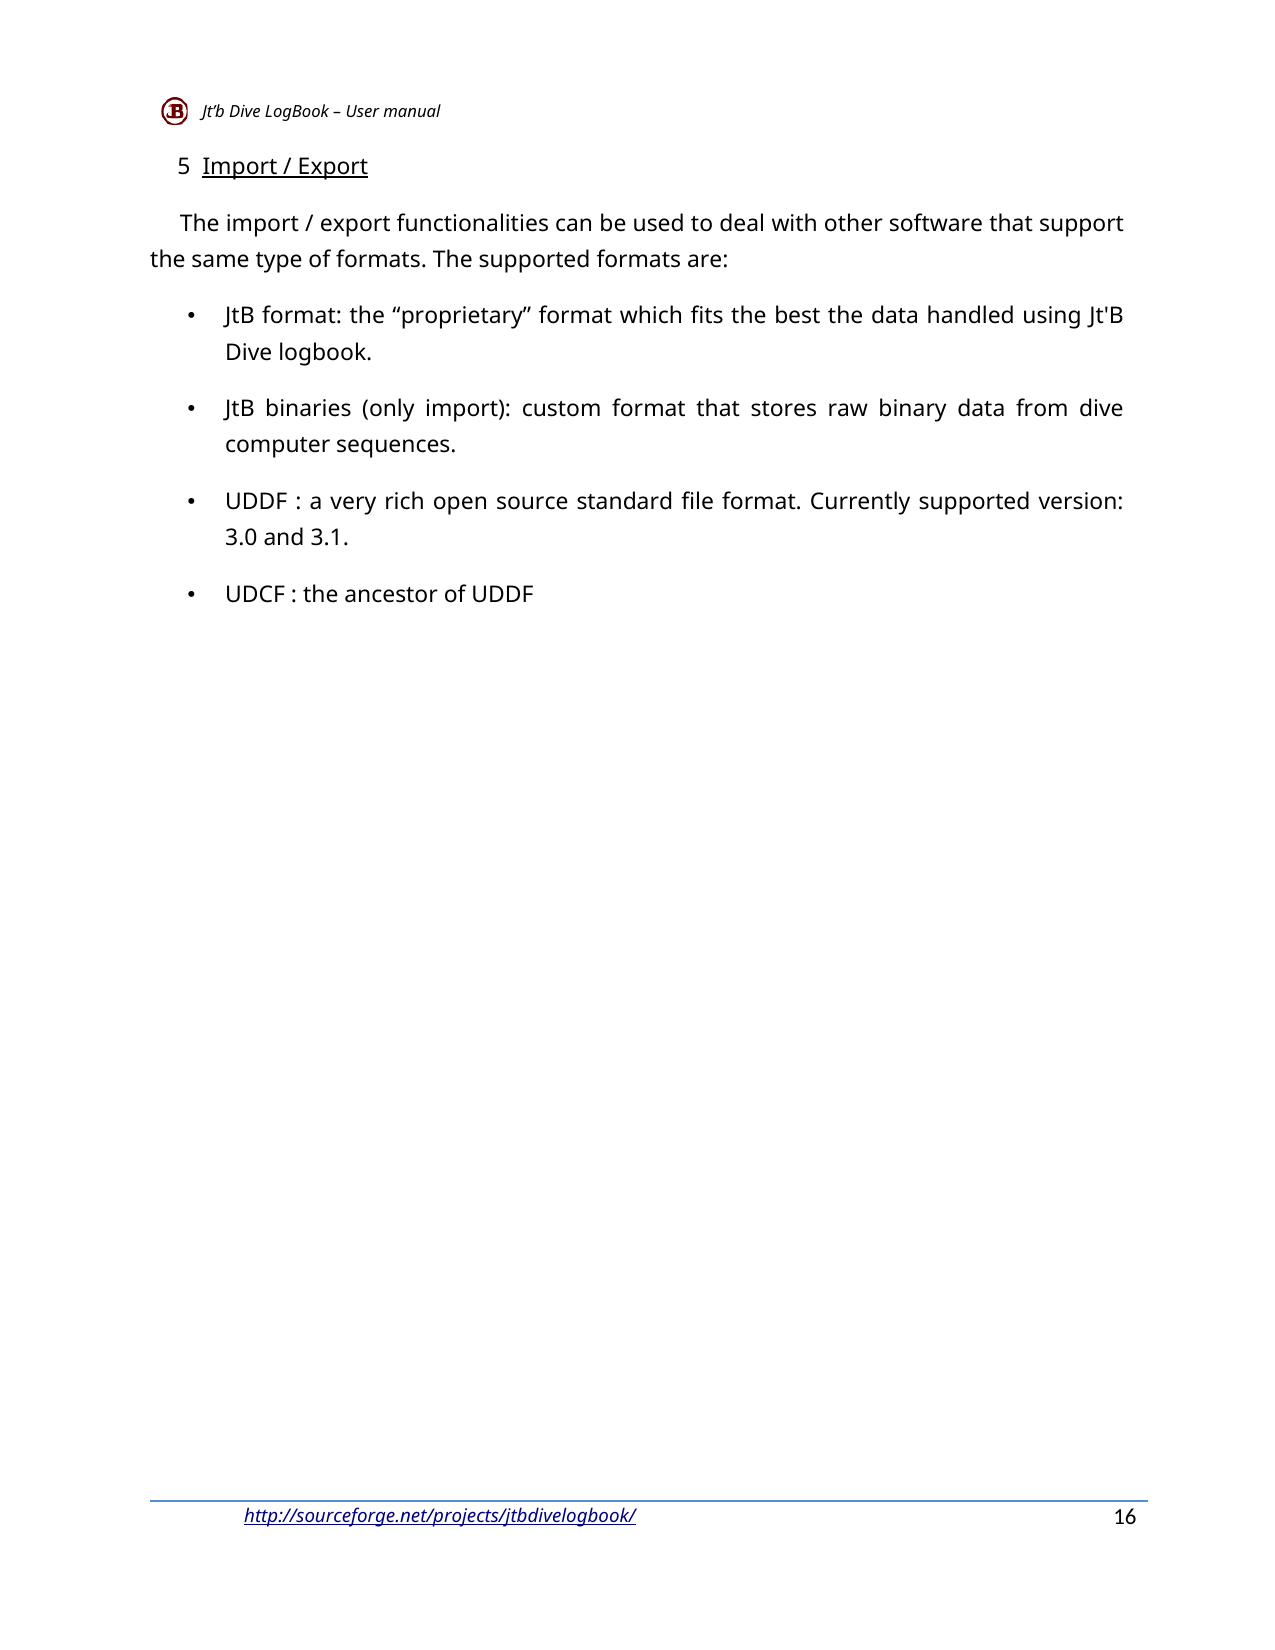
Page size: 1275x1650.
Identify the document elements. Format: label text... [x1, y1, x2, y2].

list UDDF : a very rich open source standard file format. Currently supported version: 3.0 and 3.1. [187, 485, 1125, 552]
subtitle Import / Export [171, 150, 1125, 181]
list JtB binaries (only import): custom format that stores raw binary data from dive computer sequences. [187, 392, 1125, 459]
list JtB format: the “proprietary” format which fits the best the data handled using Jt'B Dive logbook. [187, 299, 1125, 367]
picture [161, 97, 188, 125]
text The import / export functionalities can be used to deal with other software that support the same type of formats. The supported formats are: [150, 207, 1125, 274]
list UDCF : the ancestor of UDDF [187, 578, 1125, 609]
